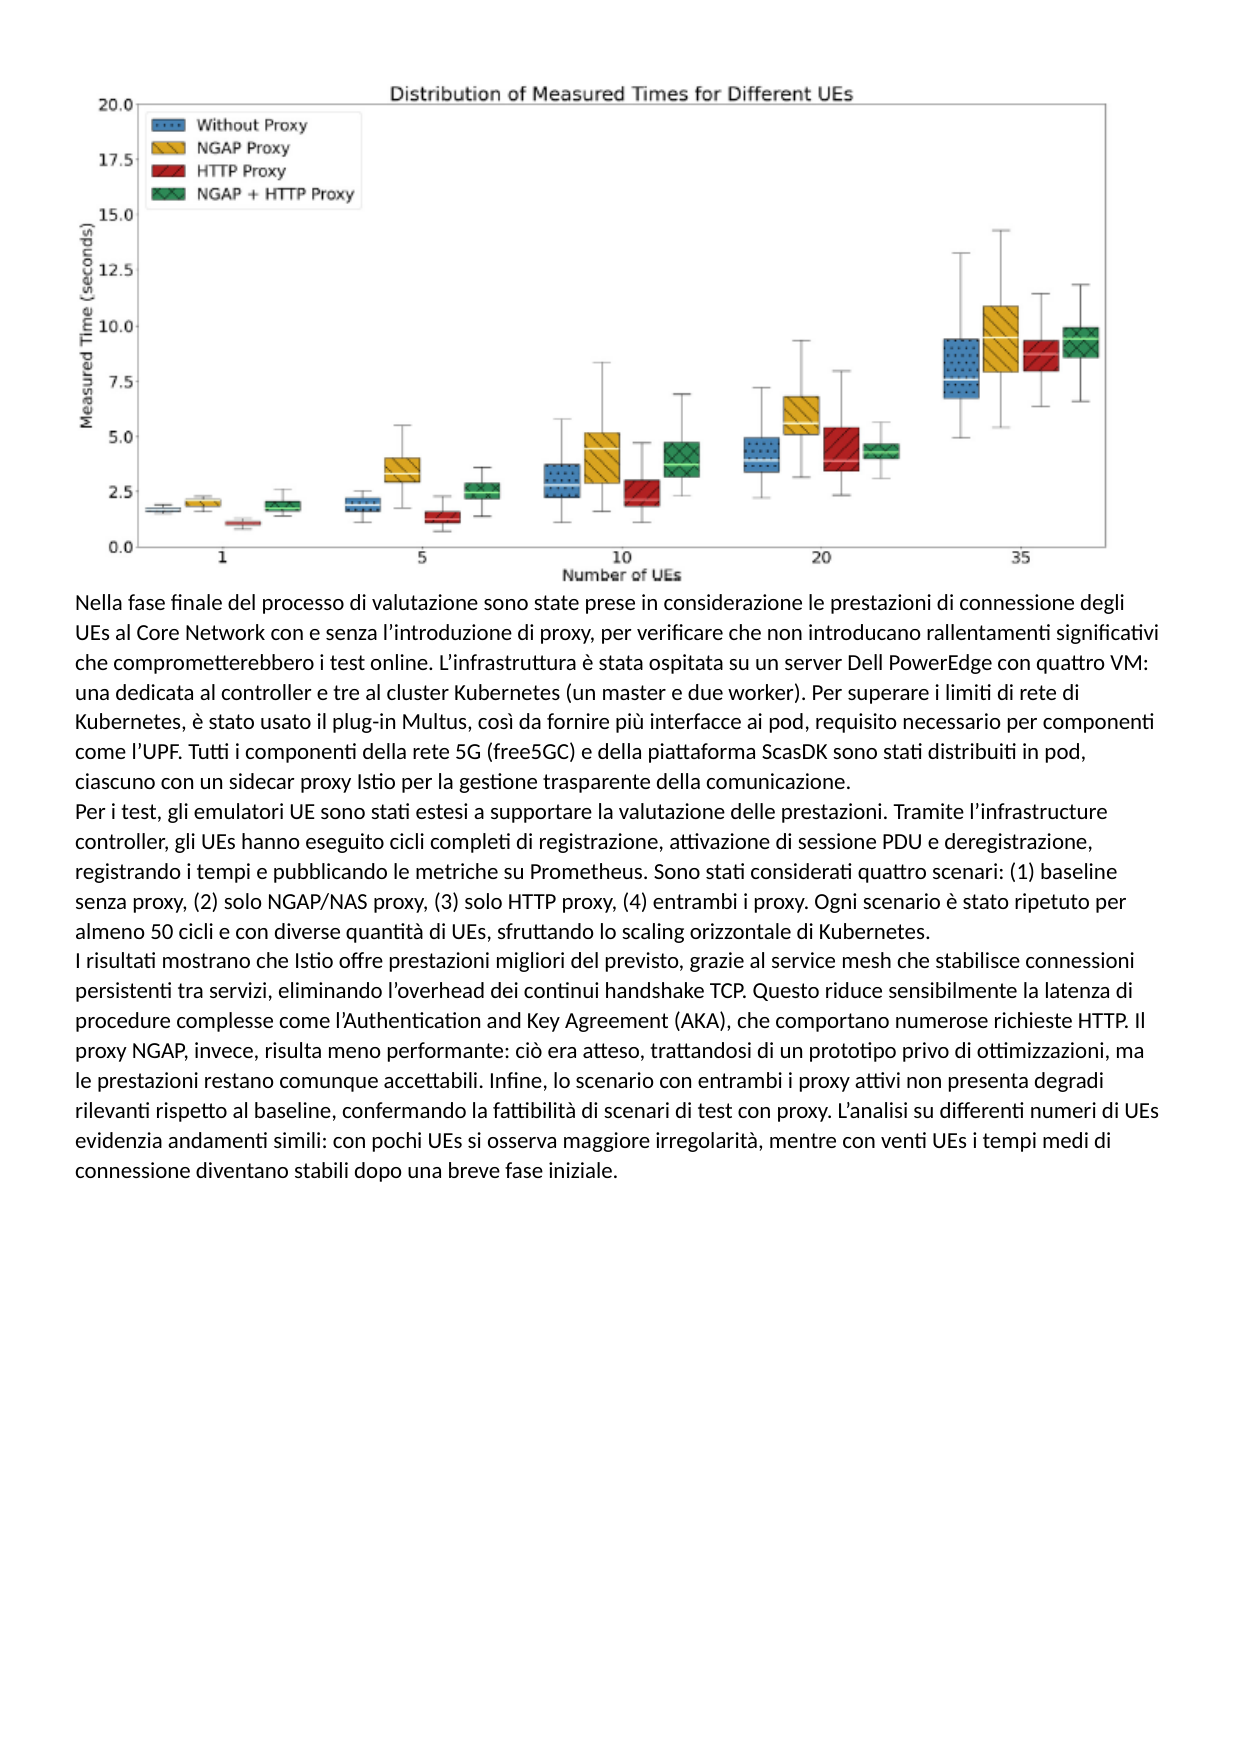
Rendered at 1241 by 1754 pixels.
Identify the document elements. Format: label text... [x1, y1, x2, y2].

text I risultati mostrano che Istio offre prestazioni migliori del previsto, grazie al service mesh che stabilisce connessioni persistenti tra servizi, eliminando l’overhead dei continui handshake TCP. Questo riduce sensibilmente la latenza di procedure complesse come l’Authentication and Key Agreement (AKA), che comportano numerose richieste HTTP. Il proxy NGAP, invece, risulta meno performante: ciò era atteso, trattandosi di un prototipo privo di ottimizzazioni, ma le prestazioni restano comunque accettabili. Infine, lo scenario con entrambi i proxy attivi non presenta degradi rilevanti rispetto al baseline, confermando la fattibilità di scenari di test con proxy. L’analisi su differenti numeri di UEs evidenzia andamenti simili: con pochi UEs si osserva maggiore irregolarità, mentre con venti UEs i tempi medi di connessione diventano stabili dopo una breve fase iniziale. [75, 947, 1165, 1184]
text Per i test, gli emulatori UE sono stati estesi a supportare la valutazione delle prestazioni. Tramite l’infrastructure controller, gli UEs hanno eseguito cicli completi di registrazione, attivazione di sessione PDU e deregistrazione, registrando i tempi e pubblicando le metriche su Prometheus. Sono stati considerati quattro scenari: (1) baseline senza proxy, (2) solo NGAP/NAS proxy, (3) solo HTTP proxy, (4) entrambi i proxy. Ogni scenario è stato ripetuto per almeno 50 cicli e con diverse quantità di UEs, sfruttando lo scaling orizzontale di Kubernetes. [75, 797, 1165, 945]
text Nella fase finale del processo di valutazione sono state prese in considerazione le prestazioni di connessione degli UEs al Core Network con e senza l’introduzione di proxy, per verificare che non introducano rallentamenti significativi che comprometterebbero i test online. L’infrastruttura è stata ospitata su un server Dell PowerEdge con quattro VM: una dedicata al controller e tre al cluster Kubernetes (un master e due worker). Per superare i limiti di rete di Kubernetes, è stato usato il plug-in Multus, così da fornire più interfacce ai pod, requisito necessario per componenti come l’UPF. Tutti i componenti della rete 5G (free5GC) e della piattaforma ScasDK sono stati distribuiti in pod, ciascuno con un sidecar proxy Istio per la gestione trasparente della comunicazione. [75, 588, 1165, 795]
